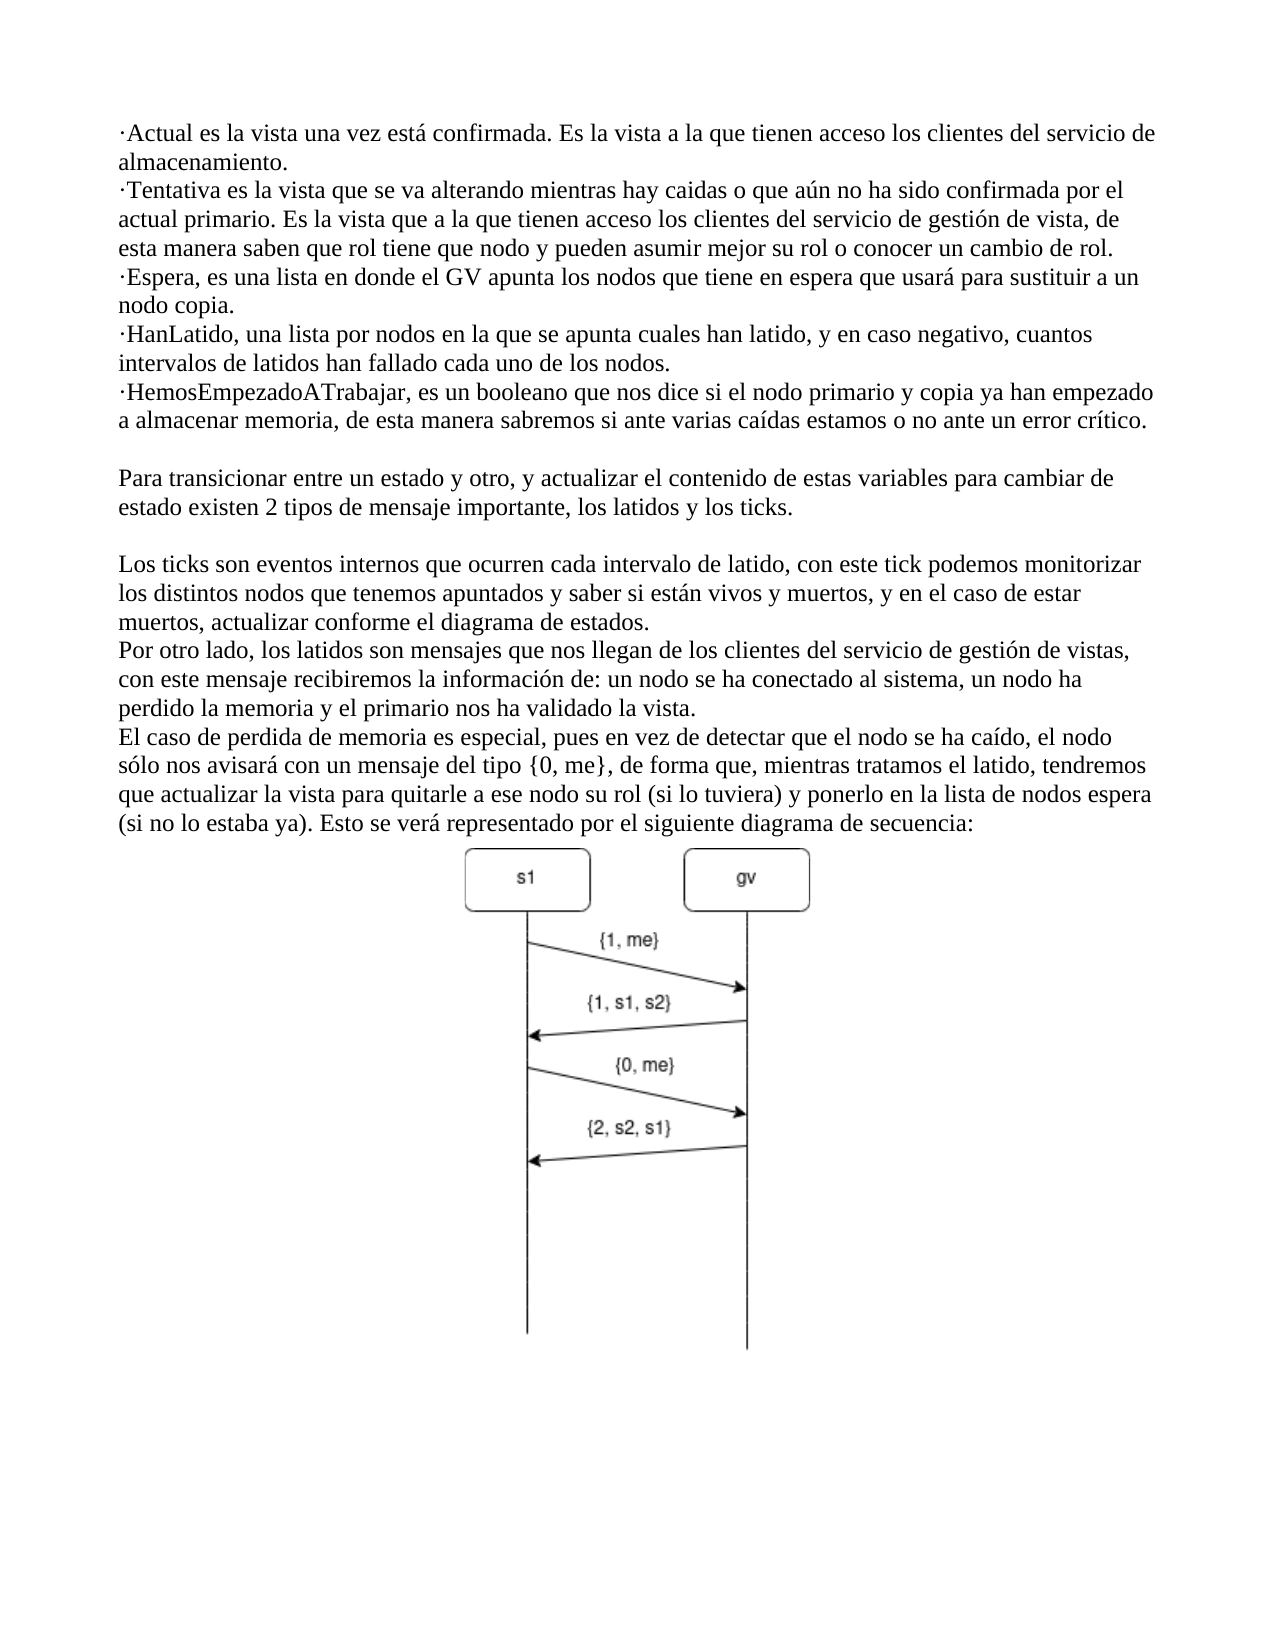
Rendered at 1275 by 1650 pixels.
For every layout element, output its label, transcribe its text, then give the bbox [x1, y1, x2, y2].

text Para transicionar entre un estado y otro, y actualizar el contenido de estas variables para cambiar de estado existen 2 tipos de mensaje importante, los latidos y los ticks. [118, 463, 1157, 521]
text Los ticks son eventos internos que ocurren cada intervalo de latido, con este tick podemos monitorizar los distintos nodos que tenemos apuntados y saber si están vivos y muertos, y en el caso de estar muertos, actualizar conforme el diagrama de estados. [118, 549, 1157, 636]
text ·Espera, es una lista en donde el GV apunta los nodos que tiene en espera que usará para sustituir a un nodo copia. [118, 262, 1157, 319]
text ·HanLatido, una lista por nodos en la que se apunta cuales han latido, y en caso negativo, cuantos intervalos de latidos han fallado cada uno de los nodos. [118, 319, 1157, 377]
text ·Actual es la vista una vez está confirmada. Es la vista a la que tienen acceso los clientes del servicio de almacenamiento. [118, 118, 1157, 176]
text ·Tentativa es la vista que se va alterando mientras hay caidas o que aún no ha sido confirmada por el actual primario. Es la vista que a la que tienen acceso los clientes del servicio de gestión de vista, de esta manera saben que rol tiene que nodo y pueden asumir mejor su rol o conocer un cambio de rol. [118, 176, 1157, 262]
text El caso de perdida de memoria es especial, pues en vez de detectar que el nodo se ha caído, el nodo sólo nos avisará con un mensaje del tipo {0, me}, de forma que, mientras tratamos el latido, tendremos que actualizar la vista para quitarle a ese nodo su rol (si lo tuviera) y ponerlo en la lista de nodos espera (si no lo estaba ya). Esto se verá representado por el siguiente diagrama de secuencia: [118, 722, 1157, 837]
text Por otro lado, los latidos son mensajes que nos llegan de los clientes del servicio de gestión de vistas, con este mensaje recibiremos la información de: un nodo se ha conectado al sistema, un nodo ha perdido la memoria y el primario nos ha validado la vista. [118, 636, 1157, 722]
text ·HemosEmpezadoATrabajar, es un booleano que nos dice si el nodo primario y copia ya han empezado a almacenar memoria, de esta manera sabremos si ante varias caídas estamos o no ante un error crítico. [118, 377, 1157, 434]
picture [464, 848, 811, 1352]
